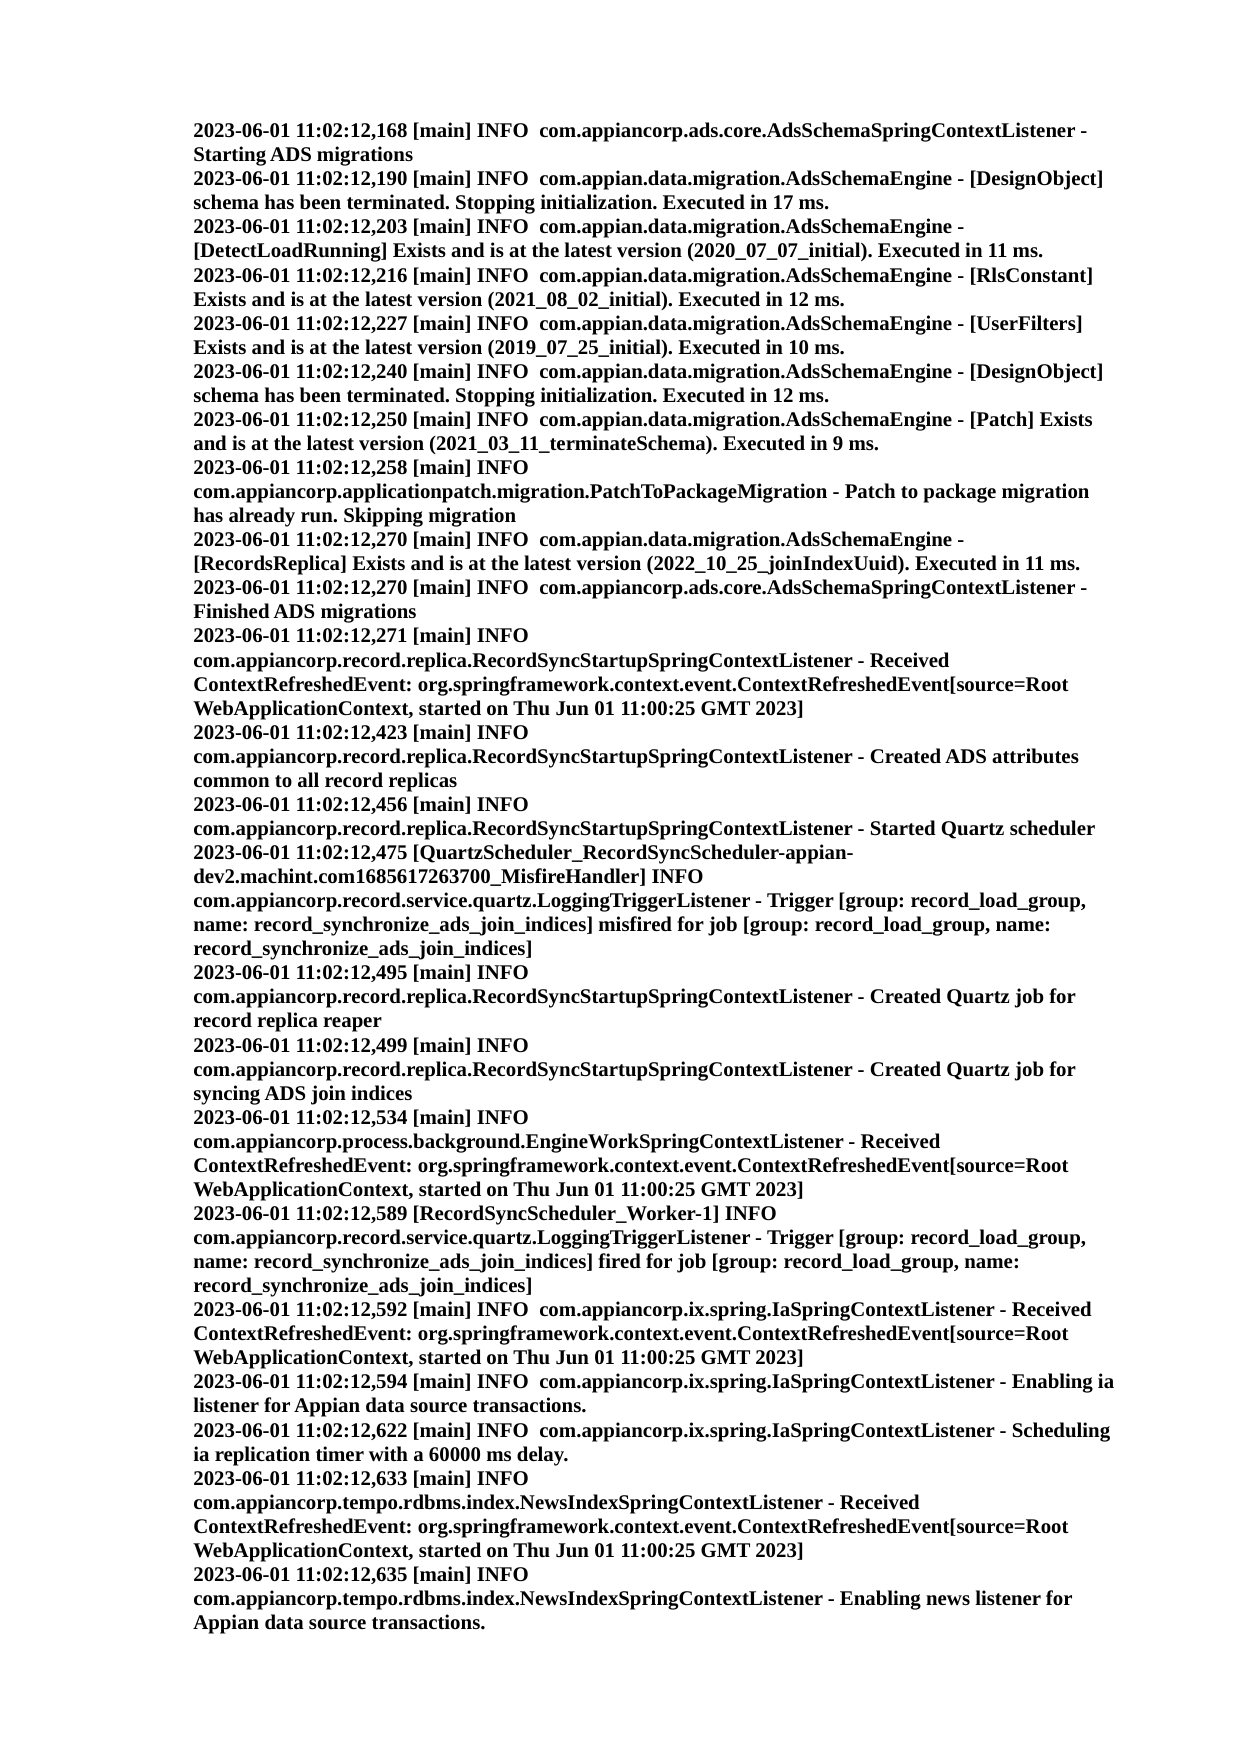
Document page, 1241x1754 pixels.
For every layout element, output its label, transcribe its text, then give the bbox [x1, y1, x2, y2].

list 2023-06-01 11:02:12,622 [main] INFO com.appiancorp.ix.spring.IaSpringContextListener - Scheduling ia replication timer with a 60000 ms delay. [193, 1417, 1122, 1466]
list 2023-06-01 11:02:12,216 [main] INFO com.appian.data.migration.AdsSchemaEngine - [RlsConstant] Exists and is at the latest version (2021_08_02_initial). Executed in 12 ms. [193, 262, 1122, 311]
list 2023-06-01 11:02:12,592 [main] INFO com.appiancorp.ix.spring.IaSpringContextListener - Received ContextRefreshedEvent: org.springframework.context.event.ContextRefreshedEvent[source=Root WebApplicationContext, started on Thu Jun 01 11:00:25 GMT 2023] [193, 1297, 1122, 1369]
list 2023-06-01 11:02:12,258 [main] INFO com.appiancorp.applicationpatch.migration.PatchToPackageMigration - Patch to package migration has already run. Skipping migration [193, 455, 1122, 527]
list 2023-06-01 11:02:12,190 [main] INFO com.appian.data.migration.AdsSchemaEngine - [DesignObject] schema has been terminated. Stopping initialization. Executed in 17 ms. [193, 166, 1122, 214]
list 2023-06-01 11:02:12,475 [QuartzScheduler_RecordSyncScheduler-appian-dev2.machint.com1685617263700_MisfireHandler] INFO com.appiancorp.record.service.quartz.LoggingTriggerListener - Trigger [group: record_load_group, name: record_synchronize_ads_join_indices] misfired for job [group: record_load_group, name: record_synchronize_ads_join_indices] [193, 840, 1122, 960]
list 2023-06-01 11:02:12,270 [main] INFO com.appiancorp.ads.core.AdsSchemaSpringContextListener - Finished ADS migrations [193, 575, 1122, 623]
list 2023-06-01 11:02:12,499 [main] INFO com.appiancorp.record.replica.RecordSyncStartupSpringContextListener - Created Quartz job for syncing ADS join indices [193, 1032, 1122, 1105]
list 2023-06-01 11:02:12,203 [main] INFO com.appian.data.migration.AdsSchemaEngine - [DetectLoadRunning] Exists and is at the latest version (2020_07_07_initial). Executed in 11 ms. [193, 214, 1122, 262]
list 2023-06-01 11:02:12,227 [main] INFO com.appian.data.migration.AdsSchemaEngine - [UserFilters] Exists and is at the latest version (2019_07_25_initial). Executed in 10 ms. [193, 311, 1122, 359]
list 2023-06-01 11:02:12,635 [main] INFO com.appiancorp.tempo.rdbms.index.NewsIndexSpringContextListener - Enabling news listener for Appian data source transactions. [193, 1562, 1122, 1634]
list 2023-06-01 11:02:12,589 [RecordSyncScheduler_Worker-1] INFO com.appiancorp.record.service.quartz.LoggingTriggerListener - Trigger [group: record_load_group, name: record_synchronize_ads_join_indices] fired for job [group: record_load_group, name: record_synchronize_ads_join_indices] [193, 1201, 1122, 1297]
list 2023-06-01 11:02:12,495 [main] INFO com.appiancorp.record.replica.RecordSyncStartupSpringContextListener - Created Quartz job for record replica reaper [193, 960, 1122, 1032]
list 2023-06-01 11:02:12,534 [main] INFO com.appiancorp.process.background.EngineWorkSpringContextListener - Received ContextRefreshedEvent: org.springframework.context.event.ContextRefreshedEvent[source=Root WebApplicationContext, started on Thu Jun 01 11:00:25 GMT 2023] [193, 1105, 1122, 1201]
list 2023-06-01 11:02:12,633 [main] INFO com.appiancorp.tempo.rdbms.index.NewsIndexSpringContextListener - Received ContextRefreshedEvent: org.springframework.context.event.ContextRefreshedEvent[source=Root WebApplicationContext, started on Thu Jun 01 11:00:25 GMT 2023] [193, 1466, 1122, 1562]
list 2023-06-01 11:02:12,423 [main] INFO com.appiancorp.record.replica.RecordSyncStartupSpringContextListener - Created ADS attributes common to all record replicas [193, 720, 1122, 792]
list 2023-06-01 11:02:12,271 [main] INFO com.appiancorp.record.replica.RecordSyncStartupSpringContextListener - Received ContextRefreshedEvent: org.springframework.context.event.ContextRefreshedEvent[source=Root WebApplicationContext, started on Thu Jun 01 11:00:25 GMT 2023] [193, 623, 1122, 720]
list 2023-06-01 11:02:12,456 [main] INFO com.appiancorp.record.replica.RecordSyncStartupSpringContextListener - Started Quartz scheduler [193, 792, 1122, 840]
list 2023-06-01 11:02:12,250 [main] INFO com.appian.data.migration.AdsSchemaEngine - [Patch] Exists and is at the latest version (2021_03_11_terminateSchema). Executed in 9 ms. [193, 407, 1122, 455]
list 2023-06-01 11:02:12,240 [main] INFO com.appian.data.migration.AdsSchemaEngine - [DesignObject] schema has been terminated. Stopping initialization. Executed in 12 ms. [193, 359, 1122, 407]
list 2023-06-01 11:02:12,594 [main] INFO com.appiancorp.ix.spring.IaSpringContextListener - Enabling ia listener for Appian data source transactions. [193, 1369, 1122, 1417]
list 2023-06-01 11:02:12,270 [main] INFO com.appian.data.migration.AdsSchemaEngine - [RecordsReplica] Exists and is at the latest version (2022_10_25_joinIndexUuid). Executed in 11 ms. [193, 527, 1122, 575]
list 2023-06-01 11:02:12,168 [main] INFO com.appiancorp.ads.core.AdsSchemaSpringContextListener - Starting ADS migrations [193, 118, 1122, 166]
